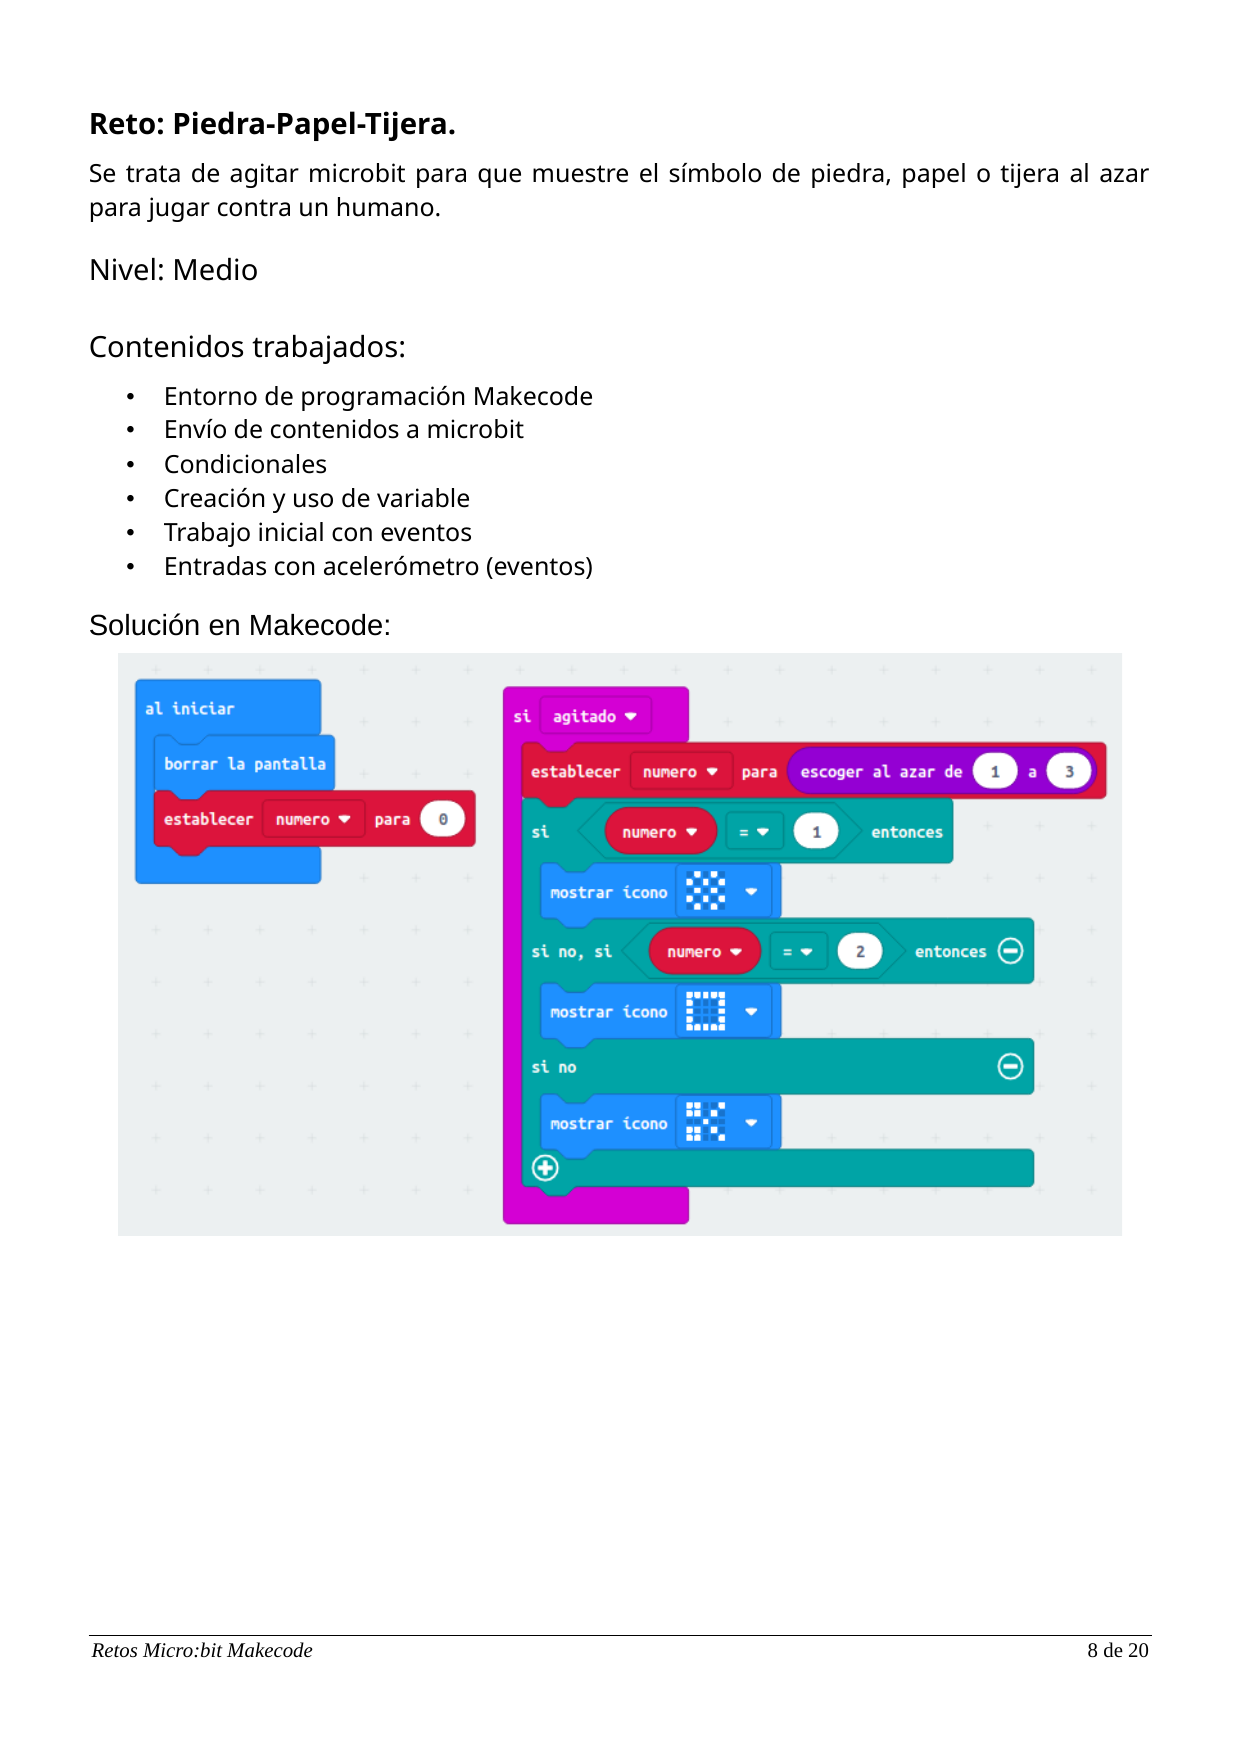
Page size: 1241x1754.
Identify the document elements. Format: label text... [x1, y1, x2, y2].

subtitle Nivel: Medio [88, 249, 1152, 288]
text Se trata de agitar microbit para que muestre el símbolo de piedra, papel o tijera al azar para jugar contra un humano. [88, 156, 1152, 224]
subtitle Contenidos trabajados: [88, 326, 1152, 366]
list Entradas con acelerómetro (eventos) [126, 548, 1152, 582]
subtitle Reto: Piedra-Papel-Tijera. [88, 103, 1152, 143]
list Entorno de programación Makecode [126, 378, 1152, 412]
list Creación y uso de variable [126, 480, 1152, 514]
list Envío de contenidos a microbit [126, 412, 1152, 446]
list Condicionales [126, 446, 1152, 480]
picture [118, 653, 1123, 1236]
list Trabajo inicial con eventos [126, 514, 1152, 548]
subtitle Solución en Makecode: [88, 607, 1152, 641]
